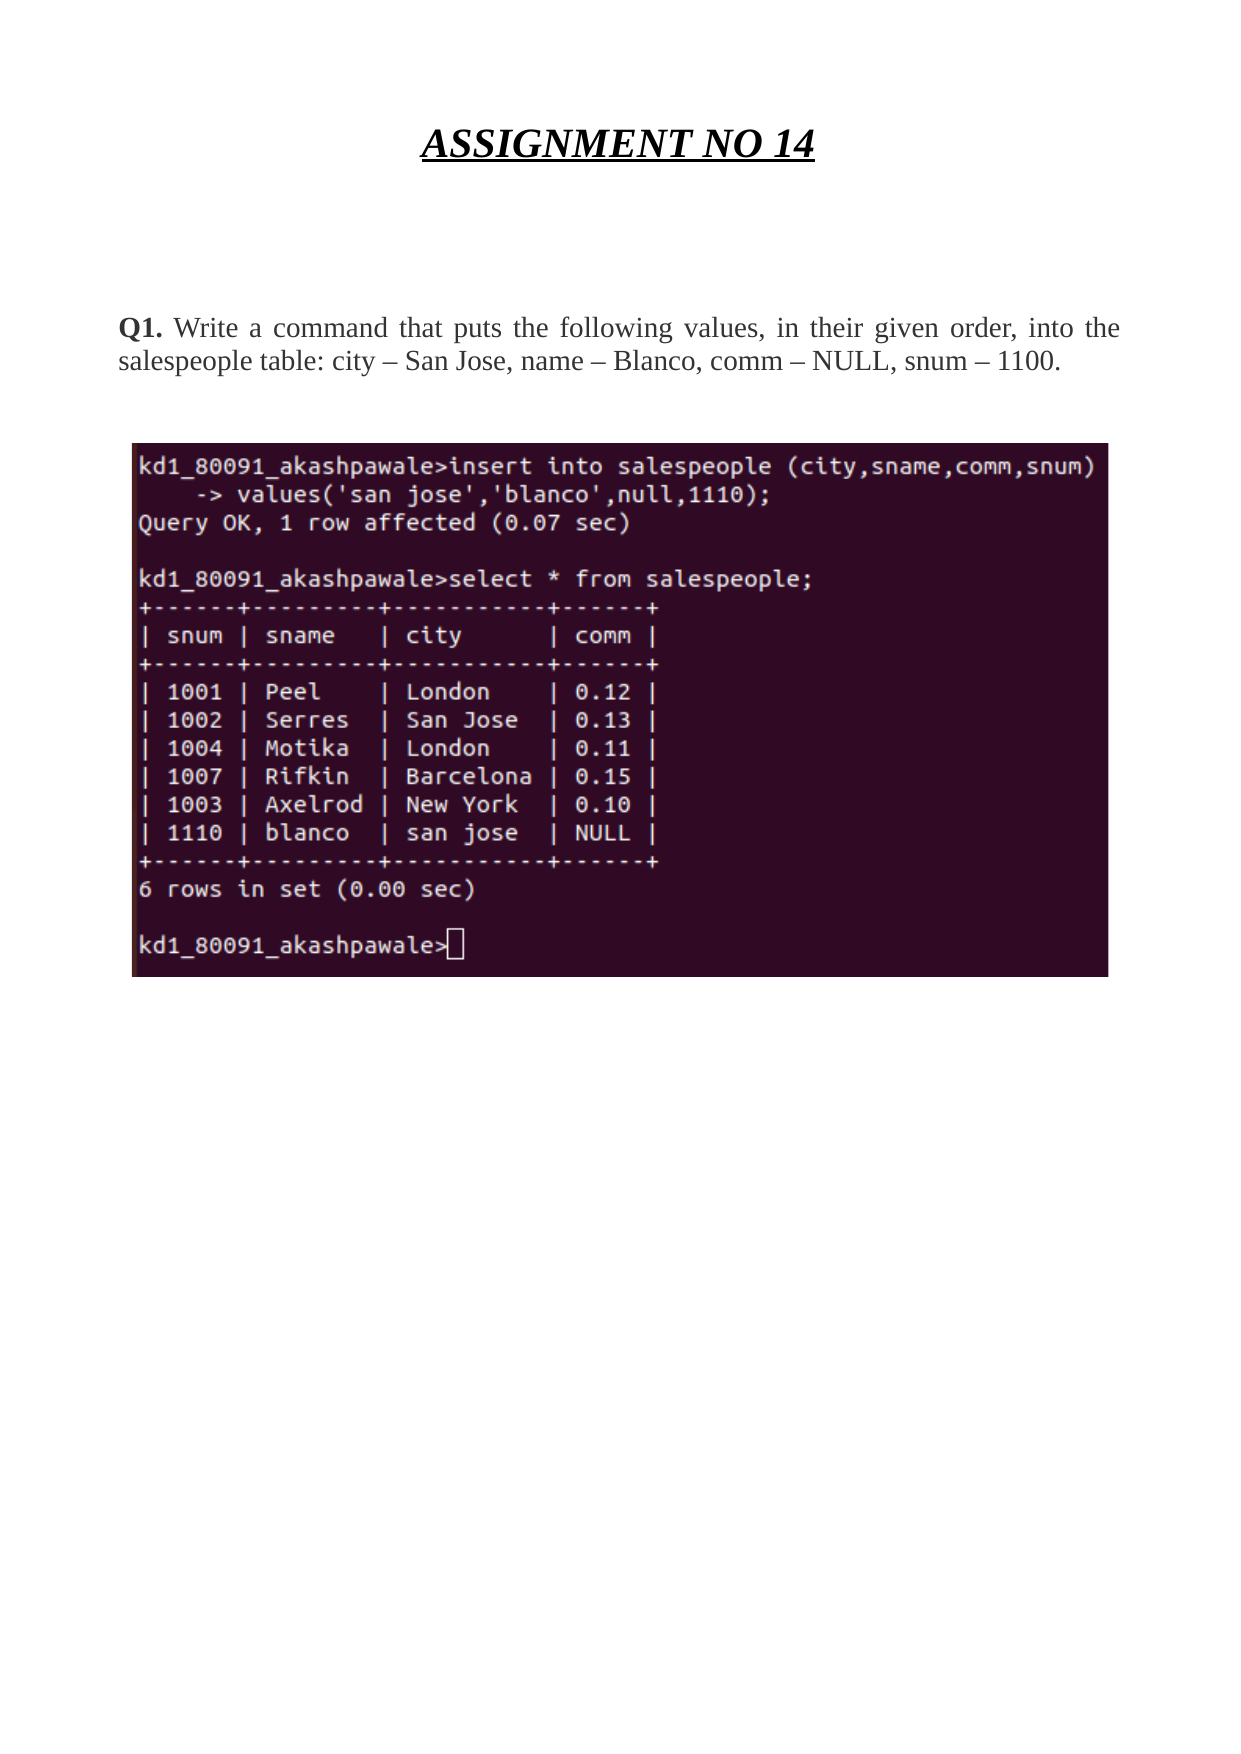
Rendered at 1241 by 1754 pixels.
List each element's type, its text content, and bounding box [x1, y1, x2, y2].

picture [131, 443, 1109, 977]
text ASSIGNMENT NO 14 [118, 118, 1122, 166]
text Q1. Write a command that puts the following values, in their given order, into the salespeople table: city – San Jose, name – Blanco, comm – NULL, snum – 1100. [118, 310, 1122, 377]
